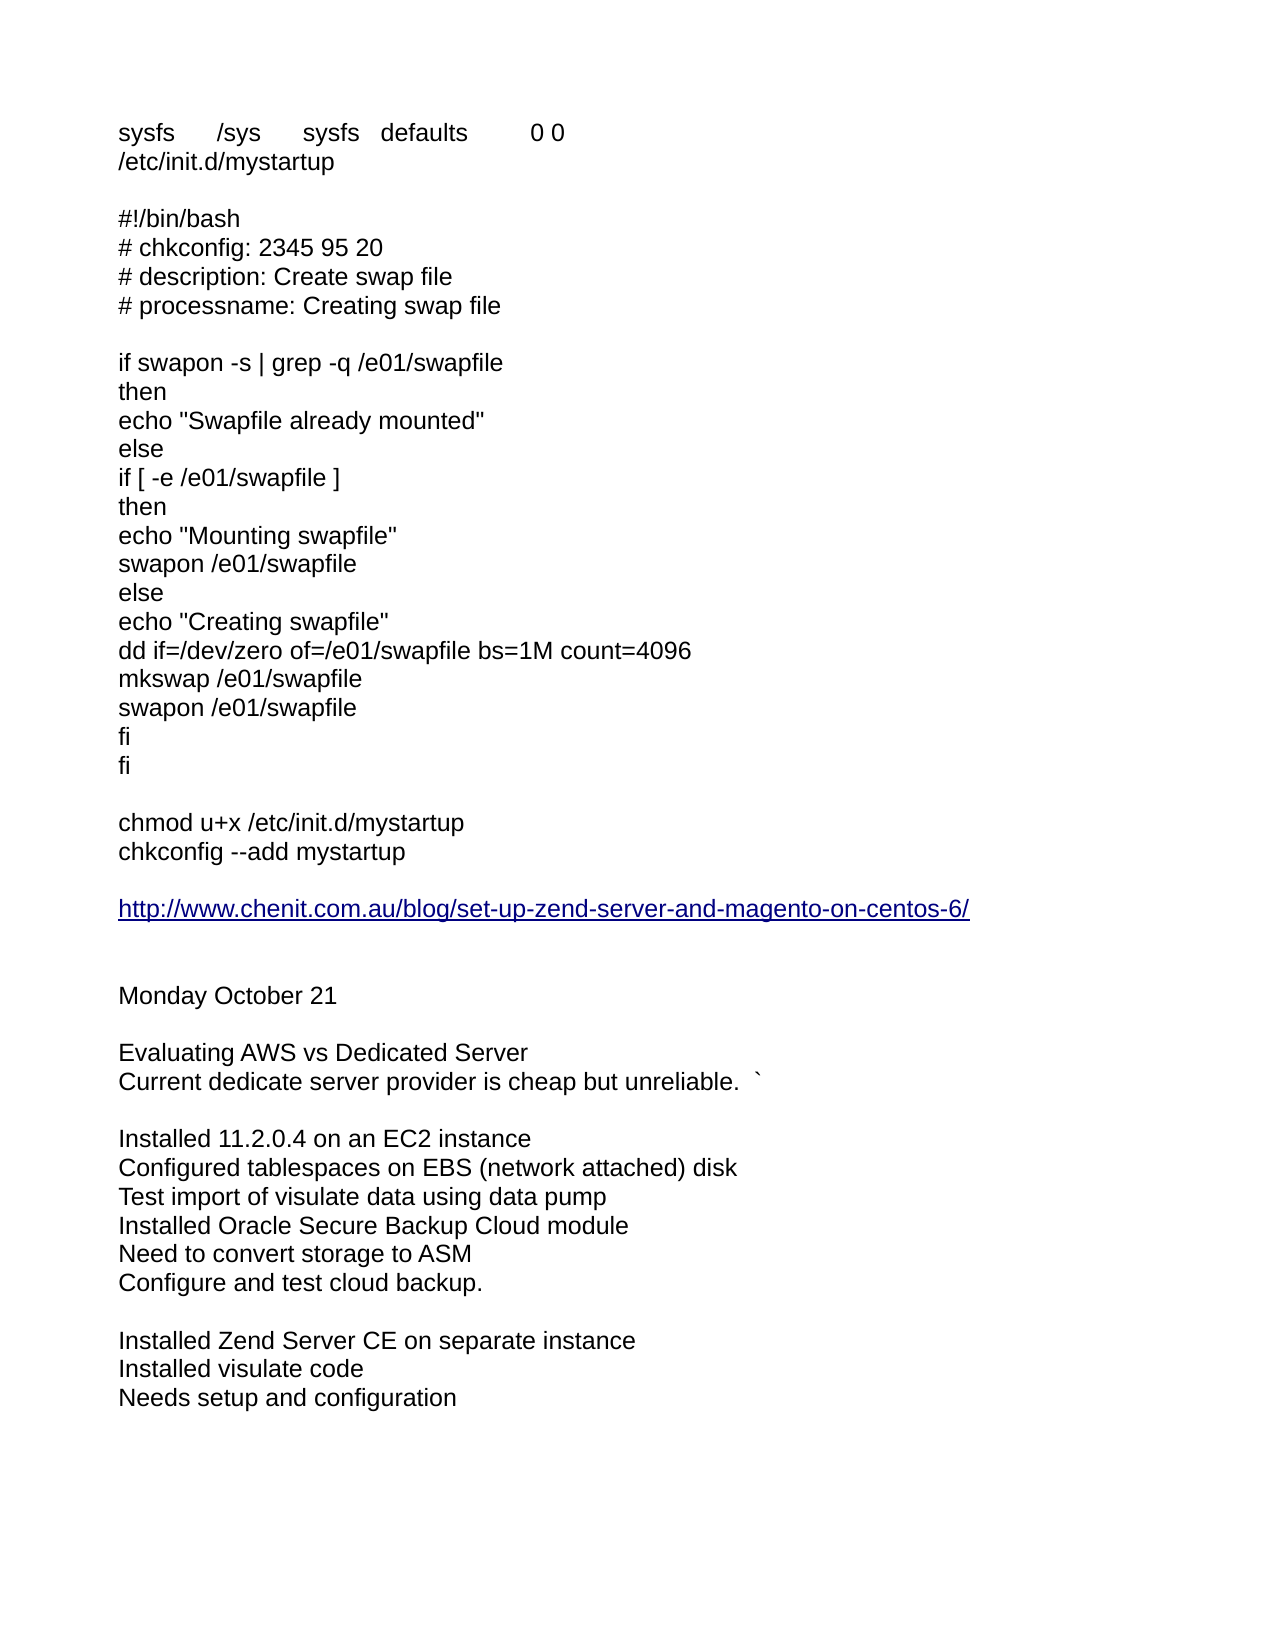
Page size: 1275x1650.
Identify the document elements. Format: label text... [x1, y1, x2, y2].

text Evaluating AWS vs Dedicated Server [118, 1038, 1157, 1067]
text chmod u+x /etc/init.d/mystartup [118, 808, 1157, 837]
text Test import of visulate data using data pump [118, 1182, 1157, 1211]
text sysfs /sys sysfs defaults 0 0 [118, 118, 1157, 147]
text Installed Oracle Secure Backup Cloud module [118, 1211, 1157, 1239]
text #!/bin/bash [118, 204, 1157, 233]
text echo "Swapfile already mounted" [118, 406, 1157, 434]
text # chkconfig: 2345 95 20 [118, 233, 1157, 262]
text Configured tablespaces on EBS (network attached) disk [118, 1153, 1157, 1182]
text if swapon -s | grep -q /e01/swapfile [118, 348, 1157, 377]
text Configure and test cloud backup. [118, 1268, 1157, 1297]
text Need to convert storage to ASM [118, 1239, 1157, 1268]
text Installed Zend Server CE on separate instance [118, 1326, 1157, 1354]
text echo "Mounting swapfile" [118, 521, 1157, 549]
text Monday October 21 [118, 981, 1157, 1009]
text Needs setup and configuration [118, 1383, 1157, 1412]
text # description: Create swap file [118, 262, 1157, 291]
text then [118, 377, 1157, 406]
text Installed visulate code [118, 1354, 1157, 1383]
text chkconfig --add mystartup [118, 837, 1157, 866]
text swapon /e01/swapfile [118, 693, 1157, 722]
text echo "Creating swapfile" [118, 607, 1157, 636]
text else [118, 434, 1157, 463]
text fi [118, 751, 1157, 779]
text then [118, 492, 1157, 521]
text swapon /e01/swapfile [118, 549, 1157, 578]
text fi [118, 722, 1157, 751]
text mkswap /e01/swapfile [118, 664, 1157, 693]
text dd if=/dev/zero of=/e01/swapfile bs=1M count=4096 [118, 636, 1157, 664]
text Current dedicate server provider is cheap but unreliable. ` [118, 1067, 1157, 1096]
text if [ -e /e01/swapfile ] [118, 463, 1157, 492]
text else [118, 578, 1157, 607]
text # processname: Creating swap file [118, 291, 1157, 319]
text /etc/init.d/mystartup [118, 147, 1157, 176]
text Installed 11.2.0.4 on an EC2 instance [118, 1124, 1157, 1153]
text http://www.chenit.com.au/blog/set-up-zend-server-and-magento-on-centos-6/ [118, 894, 1157, 923]
